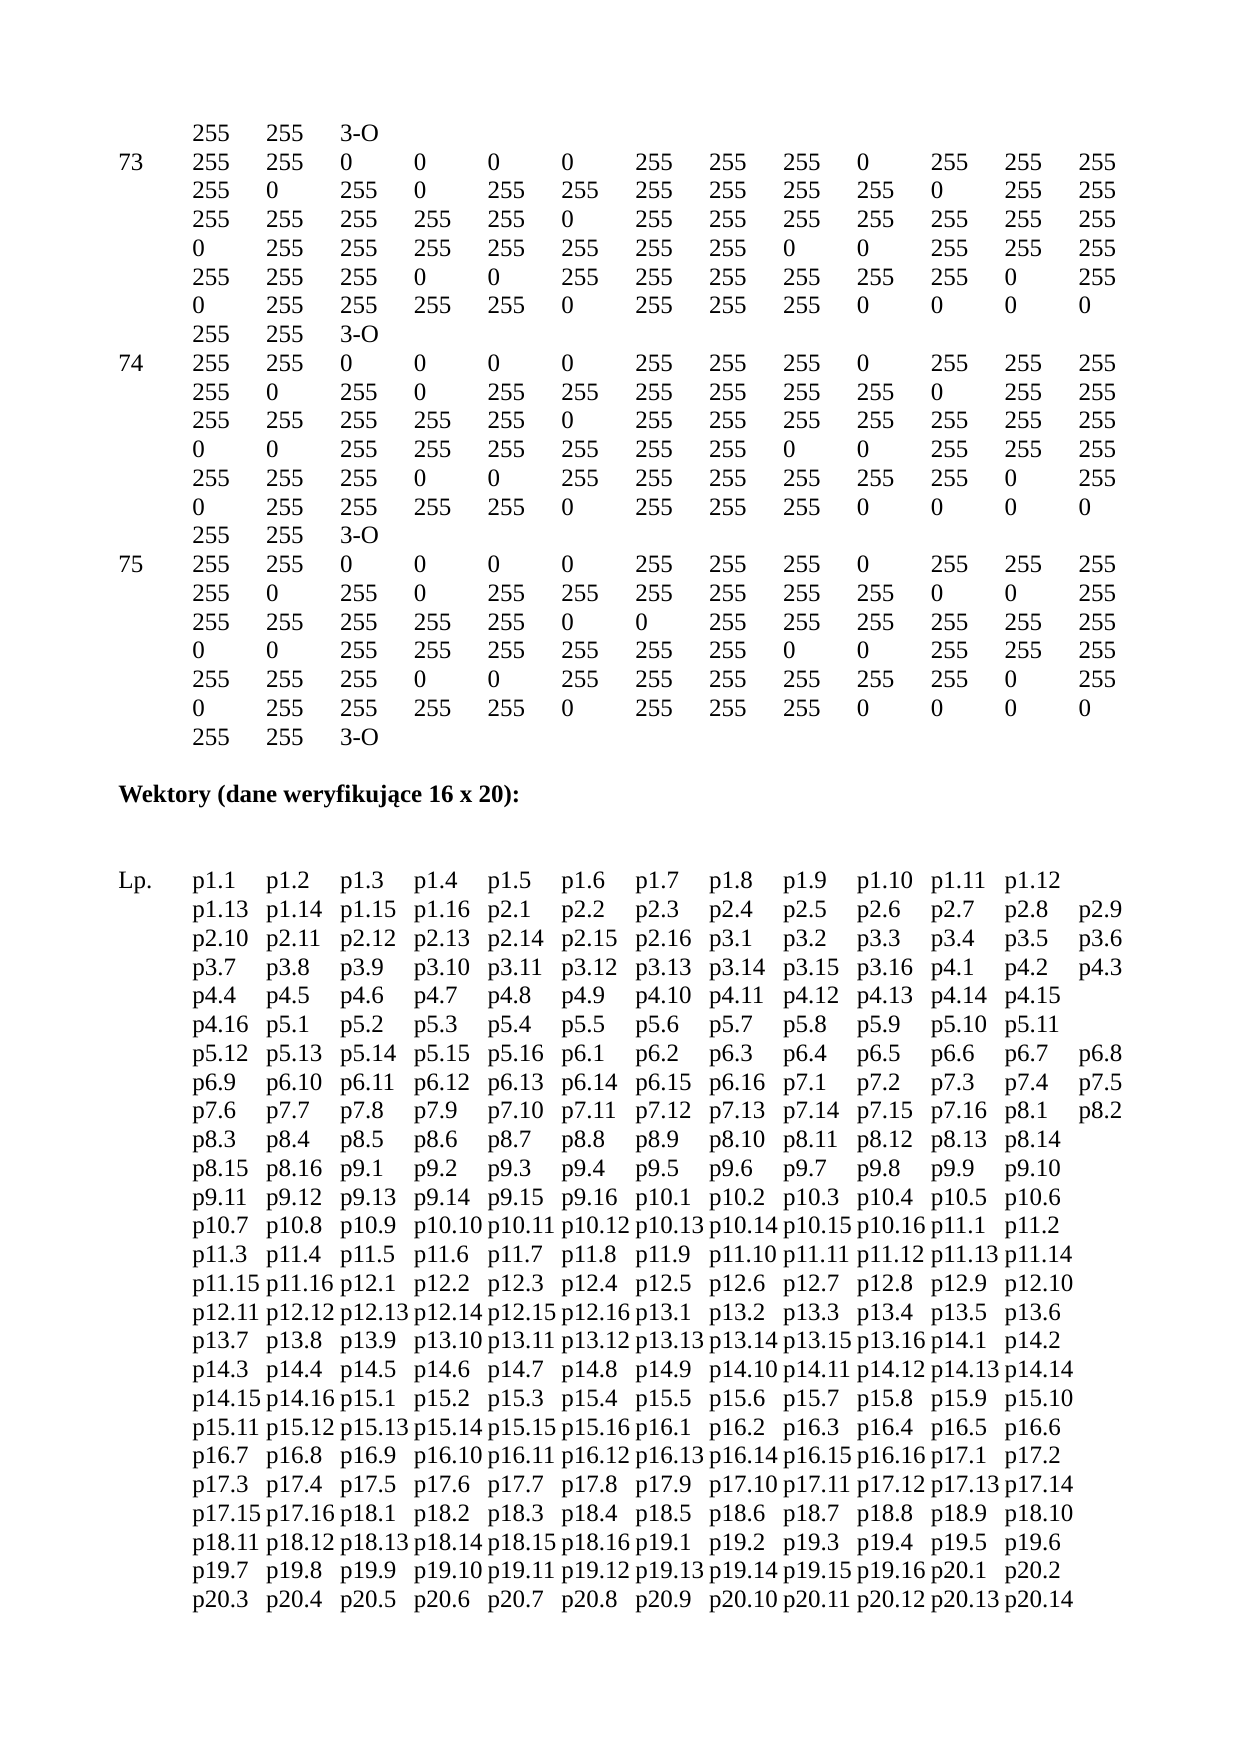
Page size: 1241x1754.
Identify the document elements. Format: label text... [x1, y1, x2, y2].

text 73 255 255 0 0 0 0 255 255 255 0 255 255 255 255 0 255 0 255 255 255 255 255 255 0 255 255 255 255 255 255 255 0 255 255 255 255 255 255 255 0 255 255 255 255 255 255 255 0 0 255 255 255 255 255 255 0 0 255 255 255 255 255 255 0 255 0 255 255 255 255 0 255 255 255 0 0 0 0 255 255 3-O [118, 147, 1122, 348]
text 75 255 255 0 0 0 0 255 255 255 0 255 255 255 255 0 255 0 255 255 255 255 255 255 0 0 255 255 255 255 255 255 0 0 255 255 255 255 255 255 0 0 255 255 255 255 255 255 0 0 255 255 255 255 255 255 0 0 255 255 255 255 255 255 0 255 0 255 255 255 255 0 255 255 255 0 0 0 0 255 255 3-O [118, 549, 1122, 751]
text 255 255 3-O [118, 118, 1122, 147]
text Wektory (dane weryfikujące 16 x 20): [118, 779, 1122, 808]
text Lp. p1.1 p1.2 p1.3 p1.4 p1.5 p1.6 p1.7 p1.8 p1.9 p1.10 p1.11 p1.12 p1.13 p1.14 p1.15 p1.16 p2.1 p2.2 p2.3 p2.4 p2.5 p2.6 p2.7 p2.8 p2.9 p2.10 p2.11 p2.12 p2.13 p2.14 p2.15 p2.16 p3.1 p3.2 p3.3 p3.4 p3.5 p3.6 p3.7 p3.8 p3.9 p3.10 p3.11 p3.12 p3.13 p3.14 p3.15 p3.16 p4.1 p4.2 p4.3 p4.4 p4.5 p4.6 p4.7 p4.8 p4.9 p4.10 p4.11 p4.12 p4.13 p4.14 p4.15 p4.16 p5.1 p5.2 p5.3 p5.4 p5.5 p5.6 p5.7 p5.8 p5.9 p5.10 p5.11 p5.12 p5.13 p5.14 p5.15 p5.16 p6.1 p6.2 p6.3 p6.4 p6.5 p6.6 p6.7 p6.8 p6.9 p6.10 p6.11 p6.12 p6.13 p6.14 p6.15 p6.16 p7.1 p7.2 p7.3 p7.4 p7.5 p7.6 p7.7 p7.8 p7.9 p7.10 p7.11 p7.12 p7.13 p7.14 p7.15 p7.16 p8.1 p8.2 p8.3 p8.4 p8.5 p8.6 p8.7 p8.8 p8.9 p8.10 p8.11 p8.12 p8.13 p8.14 p8.15 p8.16 p9.1 p9.2 p9.3 p9.4 p9.5 p9.6 p9.7 p9.8 p9.9 p9.10 p9.11 p9.12 p9.13 p9.14 p9.15 p9.16 p10.1 p10.2 p10.3 p10.4 p10.5 p10.6 p10.7 p10.8 p10.9 p10.10 p10.11 p10.12 p10.13 p10.14 p10.15 p10.16 p11.1 p11.2 p11.3 p11.4 p11.5 p11.6 p11.7 p11.8 p11.9 p11.10 p11.11 p11.12 p11.13 p11.14 p11.15 p11.16 p12.1 p12.2 p12.3 p12.4 p12.5 p12.6 p12.7 p12.8 p12.9 p12.10 p12.11 p12.12 p12.13 p12.14 p12.15 p12.16 p13.1 p13.2 p13.3 p13.4 p13.5 p13.6 p13.7 p13.8 p13.9 p13.10 p13.11 p13.12 p13.13 p13.14 p13.15 p13.16 p14.1 p14.2 p14.3 p14.4 p14.5 p14.6 p14.7 p14.8 p14.9 p14.10 p14.11 p14.12 p14.13 p14.14 p14.15 p14.16 p15.1 p15.2 p15.3 p15.4 p15.5 p15.6 p15.7 p15.8 p15.9 p15.10 p15.11 p15.12 p15.13 p15.14 p15.15 p15.16 p16.1 p16.2 p16.3 p16.4 p16.5 p16.6 p16.7 p16.8 p16.9 p16.10 p16.11 p16.12 p16.13 p16.14 p16.15 p16.16 p17.1 p17.2 p17.3 p17.4 p17.5 p17.6 p17.7 p17.8 p17.9 p17.10 p17.11 p17.12 p17.13 p17.14 p17.15 p17.16 p18.1 p18.2 p18.3 p18.4 p18.5 p18.6 p18.7 p18.8 p18.9 p18.10 p18.11 p18.12 p18.13 p18.14 p18.15 p18.16 p19.1 p19.2 p19.3 p19.4 p19.5 p19.6 p19.7 p19.8 p19.9 p19.10 p19.11 p19.12 p19.13 p19.14 p19.15 p19.16 p20.1 p20.2 p20.3 p20.4 p20.5 p20.6 p20.7 p20.8 p20.9 p20.10 p20.11 p20.12 p20.13 p20.14 [118, 866, 1122, 1613]
text 74 255 255 0 0 0 0 255 255 255 0 255 255 255 255 0 255 0 255 255 255 255 255 255 0 255 255 255 255 255 255 255 0 255 255 255 255 255 255 255 0 0 255 255 255 255 255 255 0 0 255 255 255 255 255 255 0 0 255 255 255 255 255 255 0 255 0 255 255 255 255 0 255 255 255 0 0 0 0 255 255 3-O [118, 348, 1122, 549]
